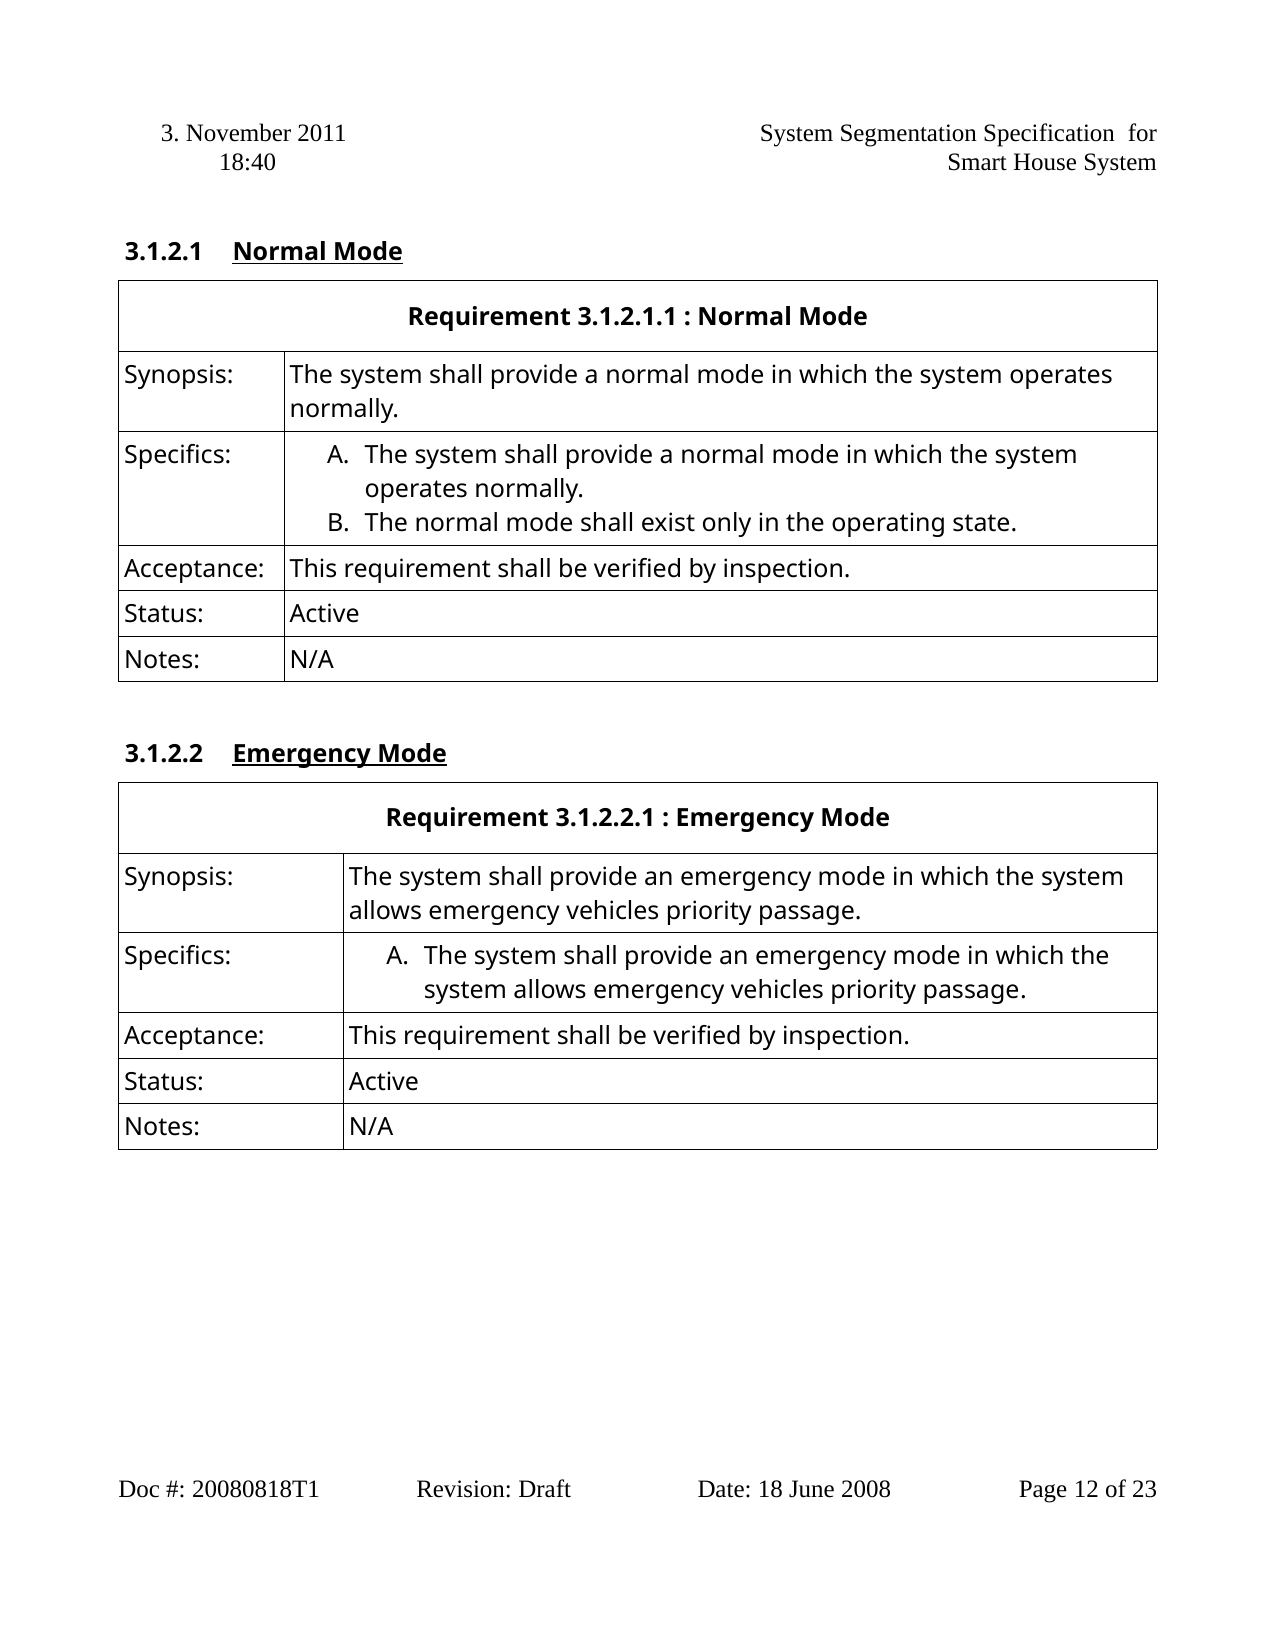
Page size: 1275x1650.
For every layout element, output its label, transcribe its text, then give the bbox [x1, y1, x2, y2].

table_cell The system shall provide a normal mode in which the system operates normally. The normal mode shall exist only in the operating state. [285, 432, 1157, 544]
table_cell Active [285, 591, 1157, 636]
subtitle Emergency Mode [118, 735, 1157, 769]
table_cell The system shall provide a normal mode in which the system operates normally. [285, 352, 1157, 431]
table_cell Active [344, 1059, 1157, 1103]
table_cell N/A [344, 1104, 1157, 1149]
table_cell Notes: [119, 1104, 343, 1149]
table_cell Acceptance: [119, 546, 284, 590]
table_cell This requirement shall be verified by inspection. [344, 1013, 1157, 1057]
table_cell Notes: [119, 637, 284, 681]
table_cell Status: [119, 591, 284, 636]
table_cell The system shall provide an emergency mode in which the system allows emergency vehicles priority passage. [344, 854, 1157, 932]
table_cell Specifics: [119, 933, 343, 1012]
table_cell N/A [285, 637, 1157, 681]
table_header Requirement 3.1.2.2.1 : Emergency Mode [119, 783, 1157, 852]
table_cell The system shall provide an emergency mode in which the system allows emergency vehicles priority passage. [344, 933, 1157, 1012]
table_cell Acceptance: [119, 1013, 343, 1057]
subtitle Normal Mode [118, 234, 1157, 268]
table_cell This requirement shall be verified by inspection. [285, 546, 1157, 590]
table_cell Specifics: [119, 432, 284, 544]
table_cell Synopsis: [119, 352, 284, 431]
table_cell Status: [119, 1059, 343, 1103]
table_header Requirement 3.1.2.1.1 : Normal Mode [119, 281, 1157, 351]
table_cell Synopsis: [119, 854, 343, 932]
